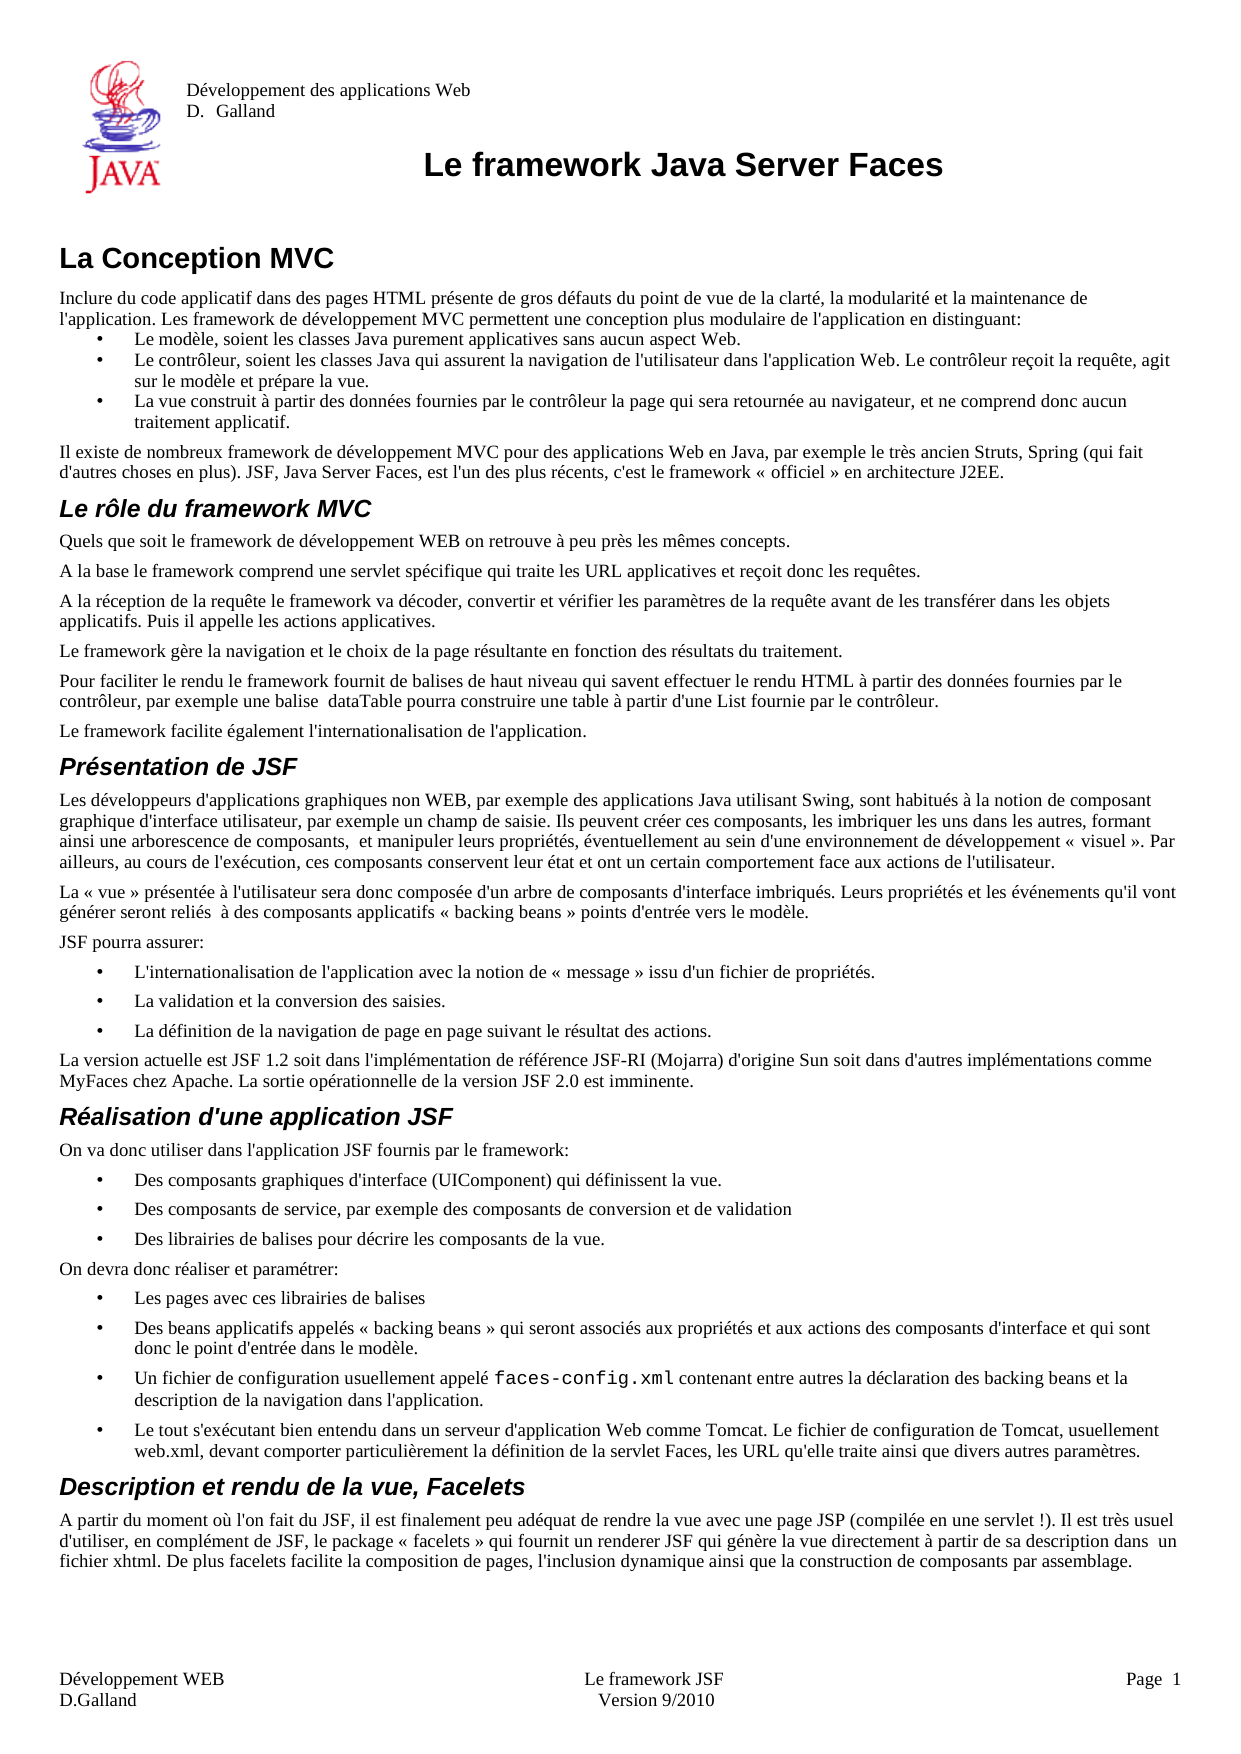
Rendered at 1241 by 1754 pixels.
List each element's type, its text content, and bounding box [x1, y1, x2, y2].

text JSF pourra assurer: [59, 932, 1181, 952]
list Le tout s'exécutant bien entendu dans un serveur d'application Web comme Tomcat. Le fichier de configuration de Tomcat, usuellement web.xml, devant comporter particulièrement la définition de la servlet Faces, les URL qu'elle traite ainsi que divers autres paramètres. [97, 1420, 1181, 1461]
list Les pages avec ces librairies de balises [97, 1288, 1181, 1308]
text Le framework gère la navigation et le choix de la page résultante en fonction des résultats du traitement. [59, 641, 1181, 661]
text La version actuelle est JSF 1.2 soit dans l'implémentation de référence JSF-RI (Mojarra) d'origine Sun soit dans d'autres implémentations comme MyFaces chez Apache. La sortie opérationnelle de la version JSF 2.0 est imminente. [59, 1050, 1181, 1091]
list Des beans applicatifs appelés « backing beans » qui seront associés aux propriétés et aux actions des composants d'interface et qui sont donc le point d'entrée dans le modèle. [97, 1317, 1181, 1359]
text Le framework facilite également l'internationalisation de l'application. [59, 721, 1181, 741]
list Le contrôleur, soient les classes Java qui assurent la navigation de l'utilisateur dans l'application Web. Le contrôleur reçoit la requête, agit sur le modèle et prépare la vue. [97, 349, 1181, 391]
text Les développeurs d'applications graphiques non WEB, par exemple des applications Java utilisant Swing, sont habitués à la notion de composant graphique d'interface utilisateur, par exemple un champ de saisie. Ils peuvent créer ces composants, les imbriquer les uns dans les autres, formant ainsi une arborescence de composants, et manipuler leurs propriétés, éventuellement au sein d'une environnement de développement « visuel ». Par ailleurs, au cours de l'exécution, ces composants conservent leur état et ont un certain comportement face aux actions de l'utilisateur. [59, 789, 1181, 872]
text Pour faciliter le rendu le framework fournit de balises de haut niveau qui savent effectuer le rendu HTML à partir des données fournies par le contrôleur, par exemple une balise dataTable pourra construire une table à partir d'une List fournie par le contrôleur. [59, 670, 1181, 712]
list Des librairies de balises pour décrire les composants de la vue. [97, 1228, 1181, 1249]
list Des composants graphiques d'interface (UIComponent) qui définissent la vue. [97, 1169, 1181, 1190]
text A la base le framework comprend une servlet spécifique qui traite les URL applicatives et reçoit donc les requêtes. [59, 561, 1181, 581]
table_header [59, 59, 186, 217]
subtitle Le rôle du framework MVC [59, 494, 1181, 522]
list Des composants de service, par exemple des composants de conversion et de validation [97, 1199, 1181, 1220]
text On va donc utiliser dans l'application JSF fournis par le framework: [59, 1140, 1181, 1161]
subtitle Réalisation d'une application JSF [59, 1103, 1181, 1131]
subtitle Description et rendu de la vue, Facelets [59, 1473, 1181, 1501]
text La « vue » présentée à l'utilisateur sera donc composée d'un arbre de composants d'interface imbriqués. Leurs propriétés et les événements qu'il vont générer seront reliés à des composants applicatifs « backing beans » points d'entrée vers le modèle. [59, 881, 1181, 923]
picture [82, 59, 164, 197]
text On devra donc réaliser et paramétrer: [59, 1258, 1181, 1279]
text A la réception de la requête le framework va décoder, convertir et vérifier les paramètres de la requête avant de les transférer dans les objets applicatifs. Puis il appelle les actions applicatives. [59, 590, 1181, 632]
table_header Développement des applications Web Galland Le framework Java Server Faces [186, 59, 1181, 217]
text Il existe de nombreux framework de développement MVC pour des applications Web en Java, par exemple le très ancien Struts, Spring (qui fait d'autres choses en plus). JSF, Java Server Faces, est l'un des plus récents, c'est le framework « officiel » en architecture J2EE. [59, 441, 1181, 483]
text Inclure du code applicatif dans des pages HTML présente de gros défauts du point de vue de la clarté, la modularité et la maintenance de l'application. Les framework de développement MVC permettent une conception plus modulaire de l'application en distinguant: [59, 287, 1181, 329]
subtitle Présentation de JSF [59, 753, 1181, 781]
list Le modèle, soient les classes Java purement applicatives sans aucun aspect Web. [97, 329, 1181, 349]
list La définition de la navigation de page en page suivant le résultat des actions. [97, 1020, 1181, 1041]
subtitle La Conception MVC [59, 242, 1181, 275]
list Un fichier de configuration usuellement appelé faces-config.xml contenant entre autres la déclaration des backing beans et la description de la navigation dans l'application. [97, 1368, 1181, 1411]
list L'internationalisation de l'application avec la notion de « message » issu d'un fichier de propriétés. [97, 961, 1181, 982]
text Quels que soit le framework de développement WEB on retrouve à peu près les mêmes concepts. [59, 531, 1181, 552]
list La validation et la conversion des saisies. [97, 991, 1181, 1012]
list La vue construit à partir des données fournies par le contrôleur la page qui sera retournée au navigateur, et ne comprend donc aucun traitement applicatif. [97, 391, 1181, 432]
text A partir du moment où l'on fait du JSF, il est finalement peu adéquat de rendre la vue avec une page JSP (compilée en une servlet !). Il est très usuel d'utiliser, en complément de JSF, le package « facelets » qui fournit un renderer JSF qui génère la vue directement à partir de sa description dans un fichier xhtml. De plus facelets facilite la composition de pages, l'inclusion dynamique ainsi que la construction de composants par assemblage. [59, 1509, 1181, 1572]
